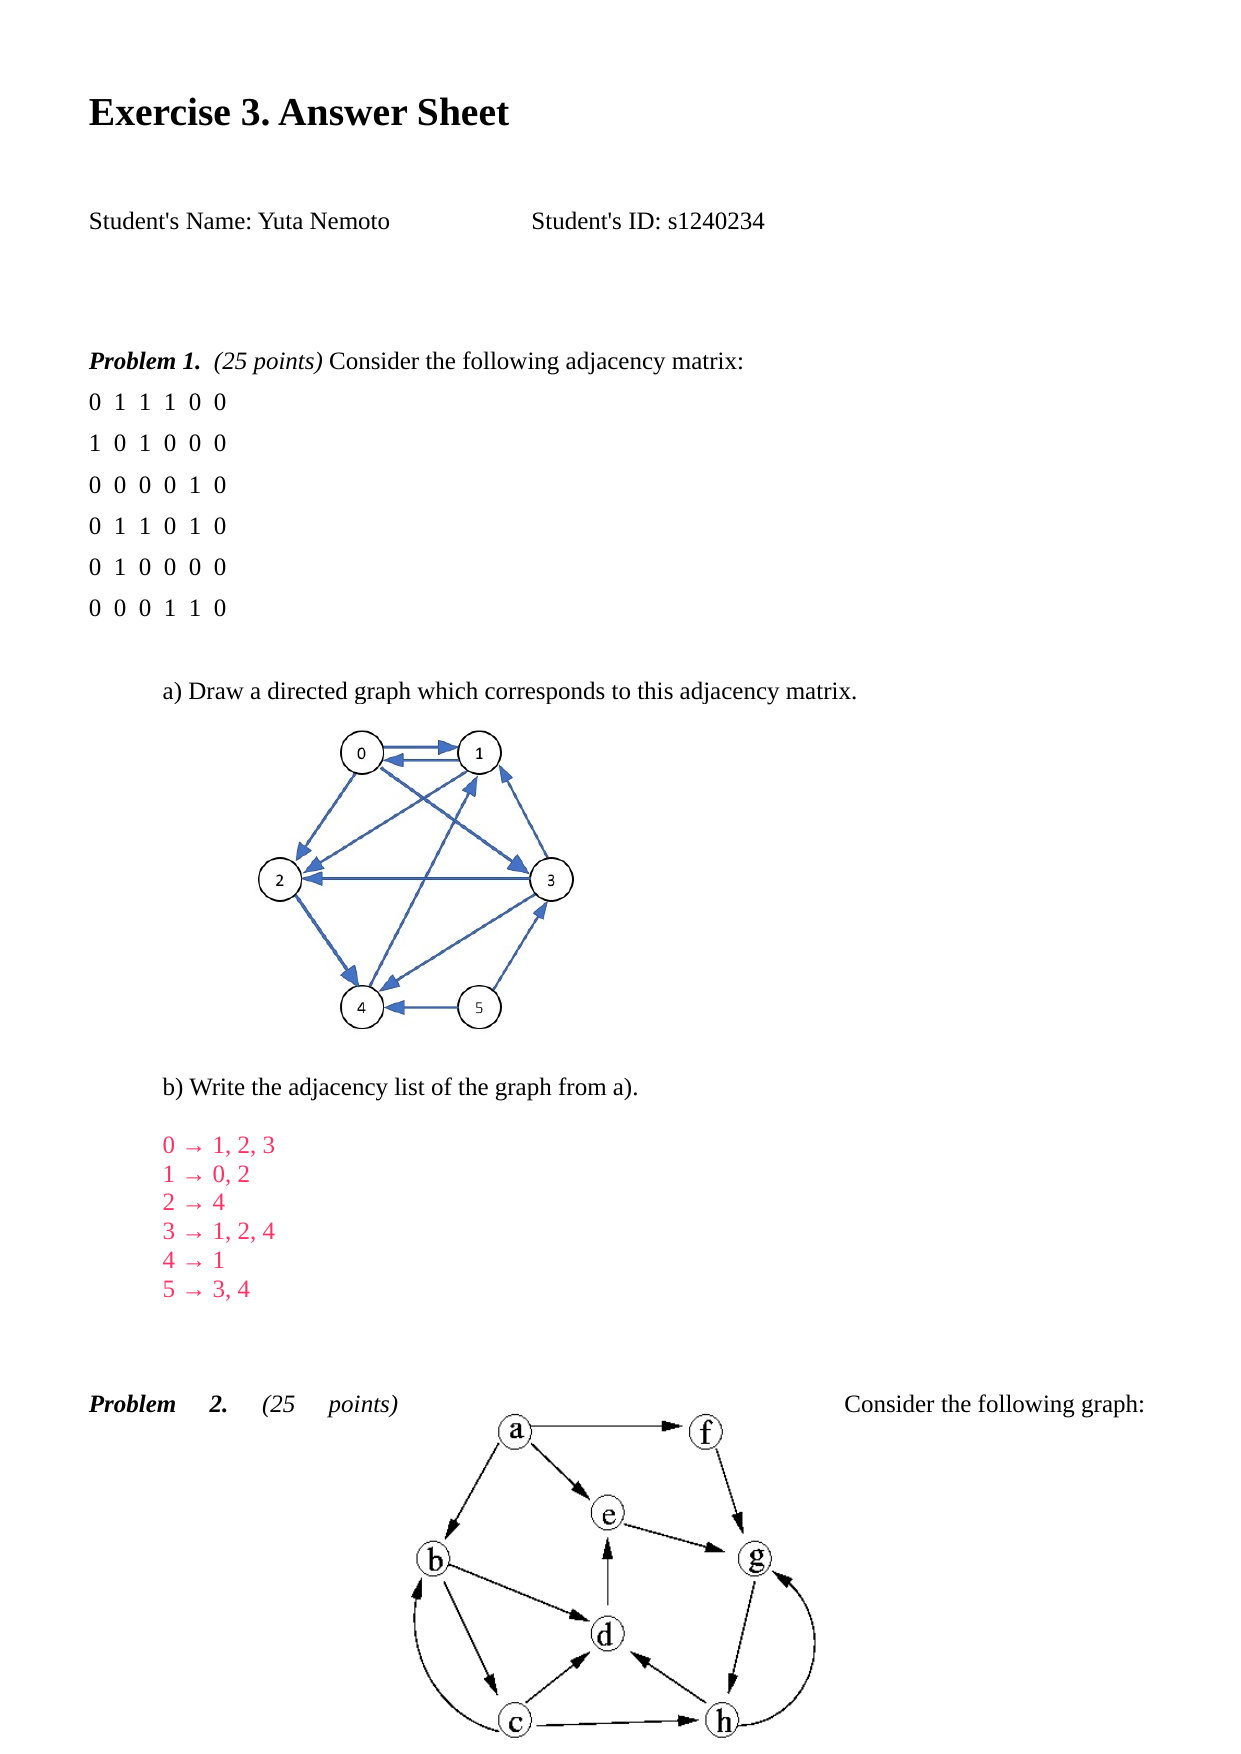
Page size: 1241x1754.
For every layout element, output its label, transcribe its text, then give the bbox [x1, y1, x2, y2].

text b) Write the adjacency list of the graph from a). [89, 1072, 1151, 1101]
text 4 → 1 [89, 1245, 1151, 1274]
text 0 1 1 0 1 0 [89, 511, 1151, 540]
text 5 → 3, 4 [89, 1274, 1151, 1302]
text Exercise 3. Answer Sheet [89, 89, 1151, 134]
text 0 1 1 1 0 0 [89, 387, 1151, 416]
text 0 0 0 0 1 0 [89, 470, 1151, 498]
text 3 → 1, 2, 4 [89, 1216, 1151, 1245]
text Student's Name: Yuta Nemoto Student's ID: s1240234 [89, 206, 1151, 235]
text 0 → 1, 2, 3 [89, 1130, 1151, 1159]
text 0 1 0 0 0 0 [89, 552, 1151, 581]
text 2 → 4 [89, 1187, 1151, 1216]
text a) Draw a directed graph which corresponds to this adjacency matrix. [89, 676, 1151, 705]
text Problem 2. (25 points) Consider the following graph: [89, 1389, 1151, 1417]
picture [126, 704, 729, 1044]
text 1 0 1 0 0 0 [89, 428, 1151, 457]
text Problem 1. (25 points) Consider the following adjacency matrix: [89, 346, 1151, 375]
text 1 → 0, 2 [89, 1159, 1151, 1187]
picture [398, 1391, 845, 1754]
text 0 0 0 1 1 0 [89, 593, 1151, 622]
